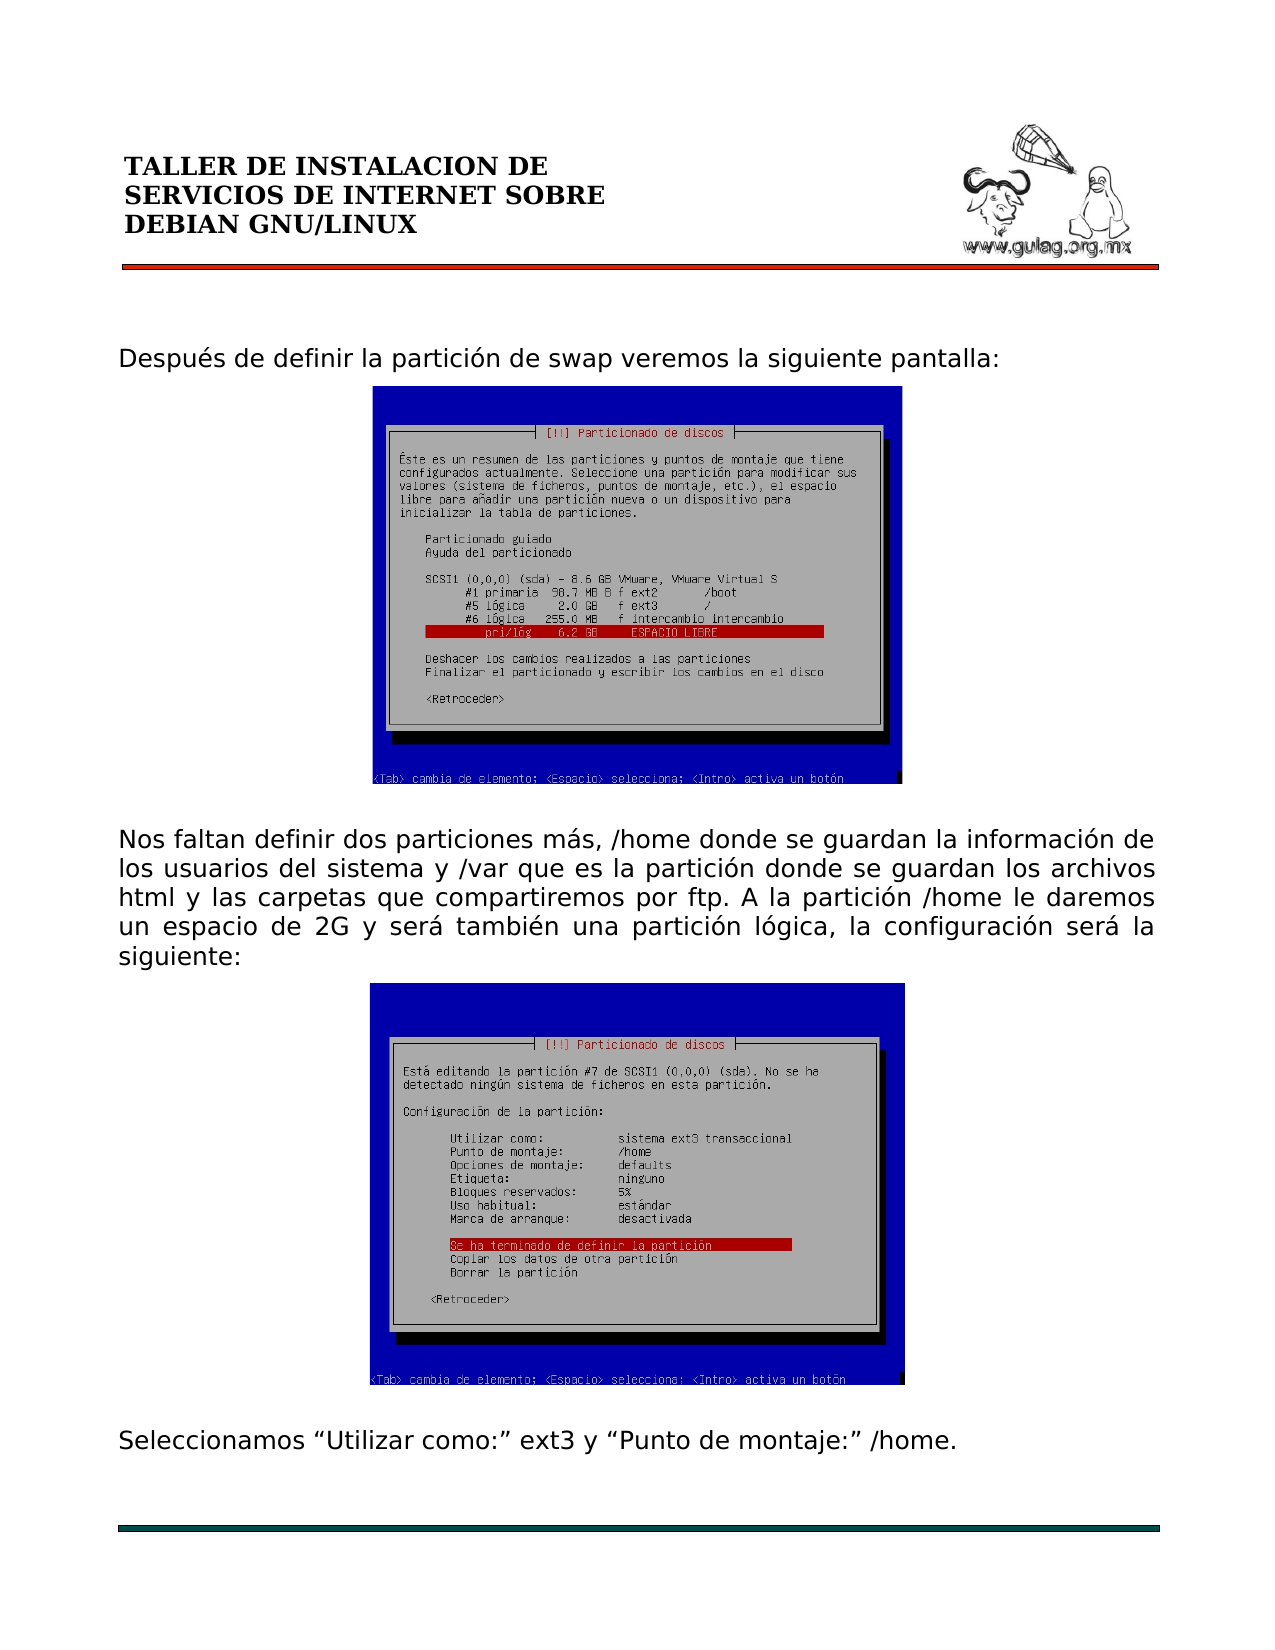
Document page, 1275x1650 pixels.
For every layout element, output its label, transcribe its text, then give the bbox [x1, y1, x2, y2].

picture [369, 983, 905, 1385]
text Después de definir la partición de swap veremos la siguiente pantalla: [118, 344, 1157, 373]
text Seleccionamos “Utilizar como:” ext3 y “Punto de montaje:” /home. [118, 1426, 1157, 1456]
picture [961, 122, 1132, 260]
picture [372, 386, 903, 784]
text Nos faltan definir dos particiones más, /home donde se guardan la información de los usuarios del sistema y /var que es la partición donde se guardan los archivos html y las carpetas que compartiremos por ftp. A la partición /home le daremos un espacio de 2G y será también una partición lógica, la configuración será la siguiente: [118, 825, 1157, 971]
